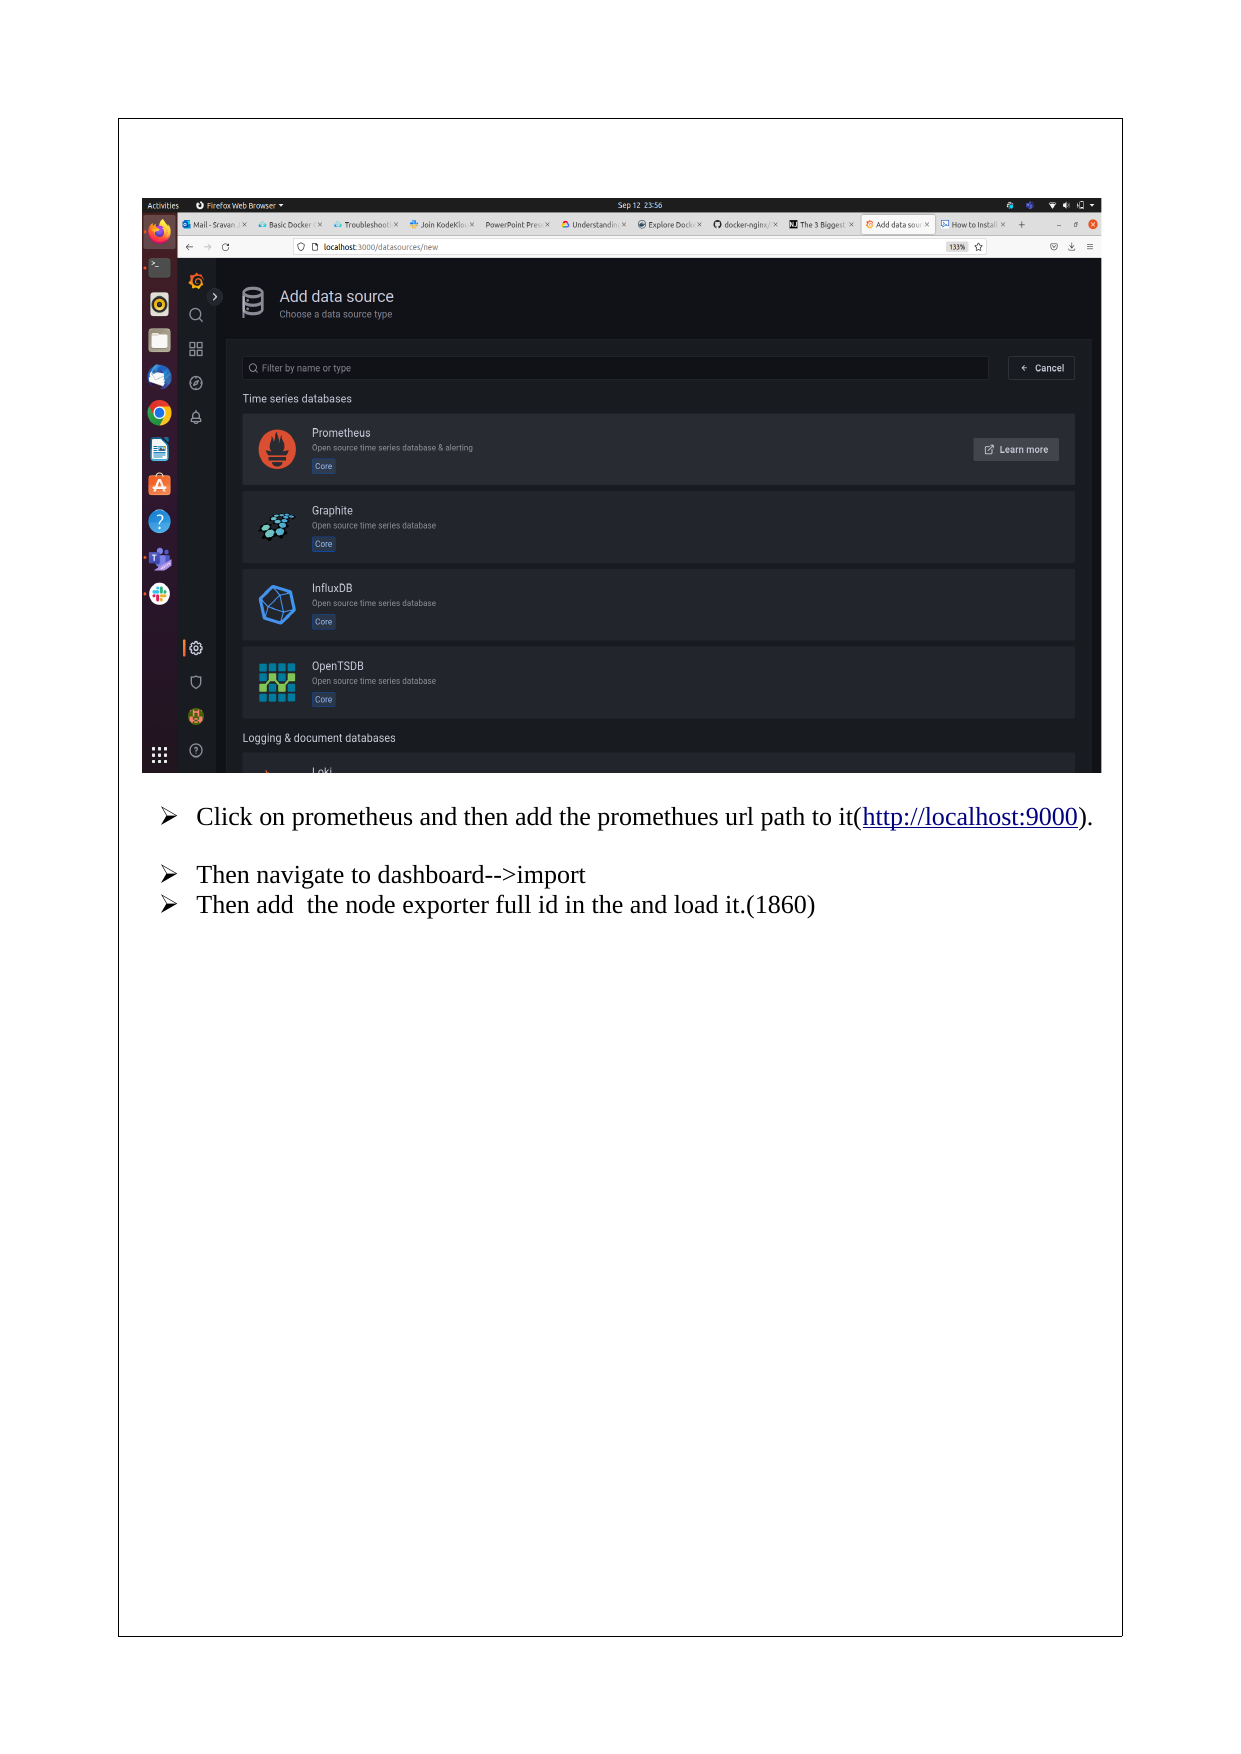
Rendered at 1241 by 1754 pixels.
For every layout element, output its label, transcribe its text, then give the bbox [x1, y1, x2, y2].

list Then add the node exporter full id in the and load it.(1860) [159, 889, 1119, 919]
list Then navigate to dashboard-->import [159, 859, 1119, 889]
picture [142, 198, 1102, 773]
list Click on prometheus and then add the promethues url path to it(http://localhost:9000). [159, 801, 1119, 831]
